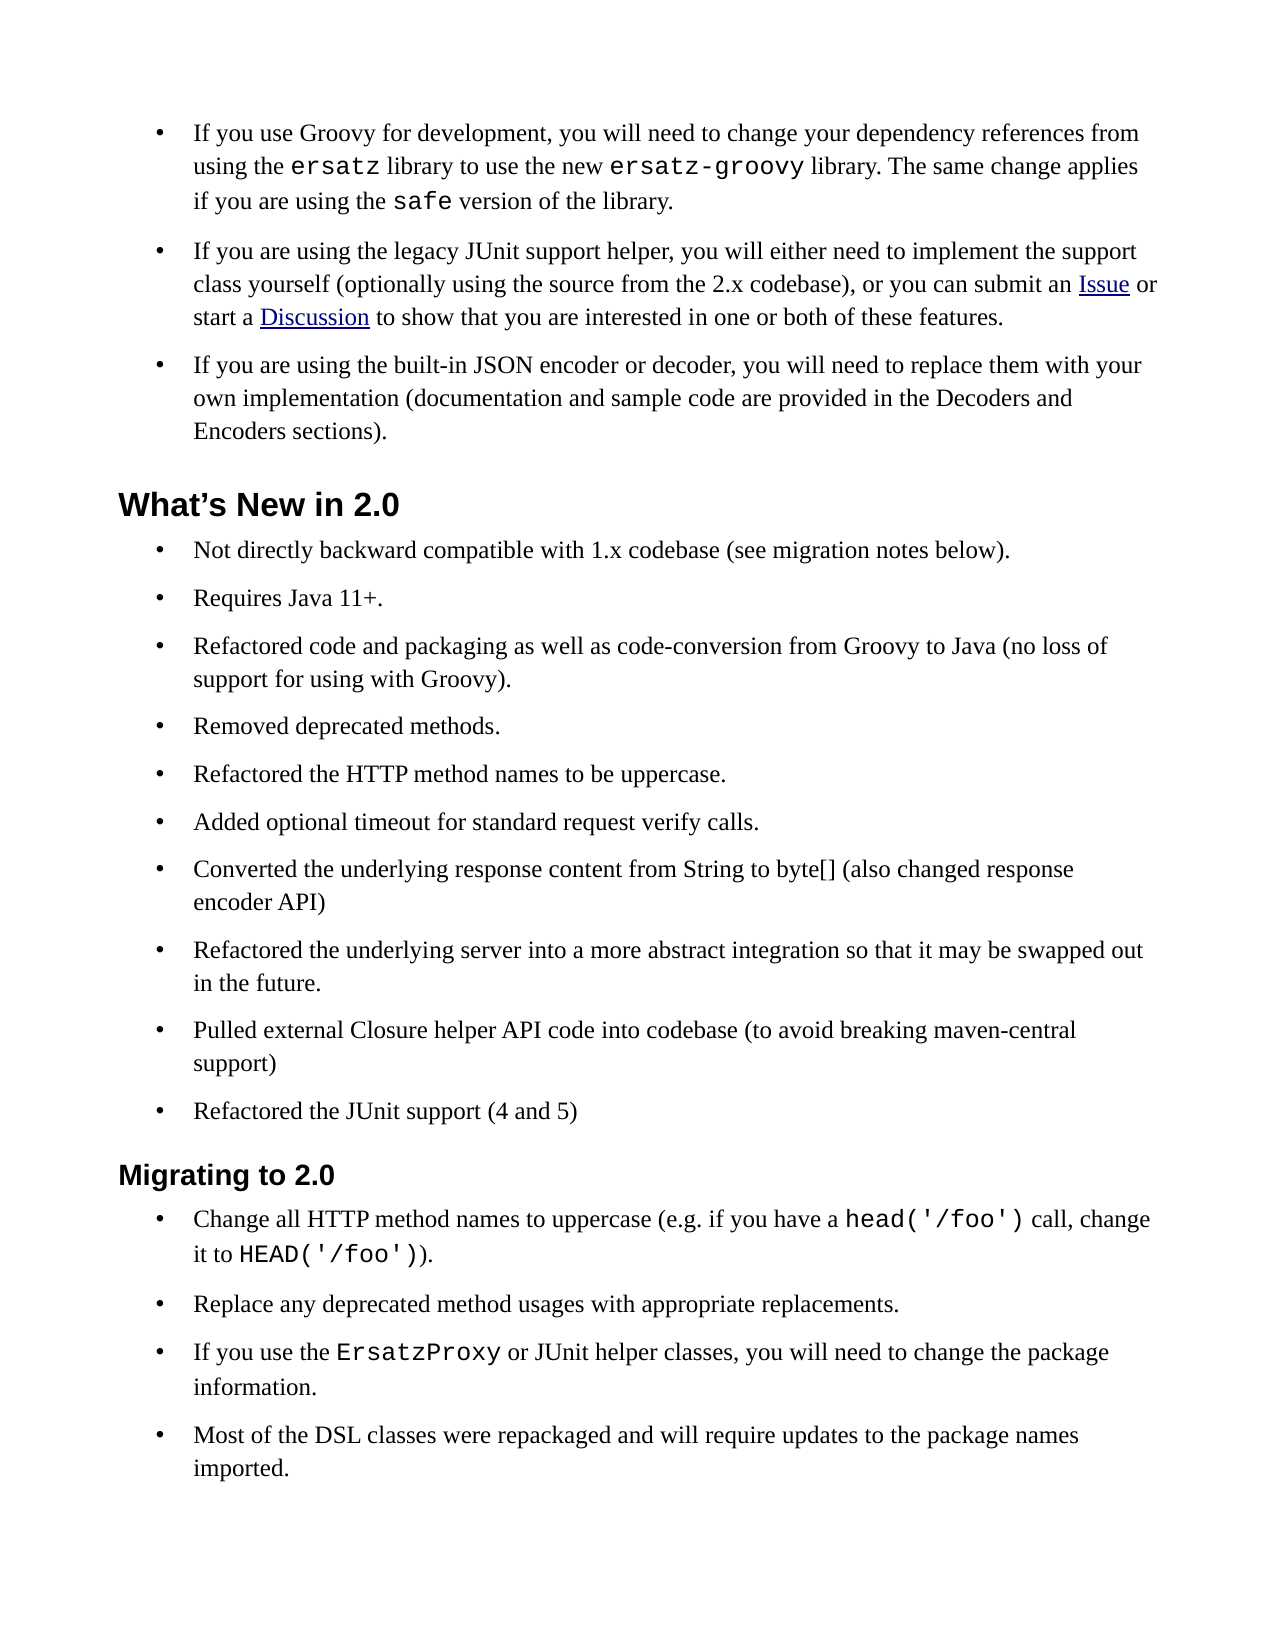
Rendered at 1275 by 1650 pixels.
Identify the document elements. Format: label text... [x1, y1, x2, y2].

subtitle What’s New in 2.0 [118, 484, 1157, 523]
list If you use the ErsatzProxy or JUnit helper classes, you will need to change the package information. [156, 1337, 1157, 1401]
list Most of the DSL classes were repackaged and will require updates to the package names imported. [156, 1420, 1157, 1482]
list Pulled external Closure helper API code into codebase (to avoid breaking maven-central support) [156, 1015, 1157, 1077]
list If you use Groovy for development, you will need to change your dependency references from using the ersatz library to use the new ersatz-groovy library. The same change applies if you are using the safe version of the library. [156, 118, 1157, 217]
list Refactored the HTTP method names to be uppercase. [156, 759, 1157, 788]
list Change all HTTP method names to uppercase (e.g. if you have a head('/foo') call, change it to HEAD('/foo')). [156, 1204, 1157, 1270]
list Refactored code and packaging as well as code-conversion from Groovy to Java (no loss of support for using with Groovy). [156, 631, 1157, 692]
list Added optional timeout for standard request verify calls. [156, 807, 1157, 835]
list Removed deprecated methods. [156, 711, 1157, 740]
list If you are using the legacy JUnit support helper, you will either need to implement the support class yourself (optionally using the source from the 2.x codebase), or you can submit an Issue or start a Discussion to show that you are interested in one or both of these features. [156, 236, 1157, 331]
list Requires Java 11+. [156, 583, 1157, 612]
list Refactored the JUnit support (4 and 5) [156, 1096, 1157, 1125]
list Replace any deprecated method usages with appropriate replacements. [156, 1289, 1157, 1318]
list Refactored the underlying server into a more abstract integration so that it may be swapped out in the future. [156, 935, 1157, 997]
subtitle Migrating to 2.0 [118, 1158, 1157, 1192]
list Converted the underlying response content from String to byte[] (also changed response encoder API) [156, 854, 1157, 916]
list Not directly backward compatible with 1.x codebase (see migration notes below). [156, 536, 1157, 564]
list If you are using the built-in JSON encoder or decoder, you will need to replace them with your own implementation (documentation and sample code are provided in the Decoders and Encoders sections). [156, 350, 1157, 445]
